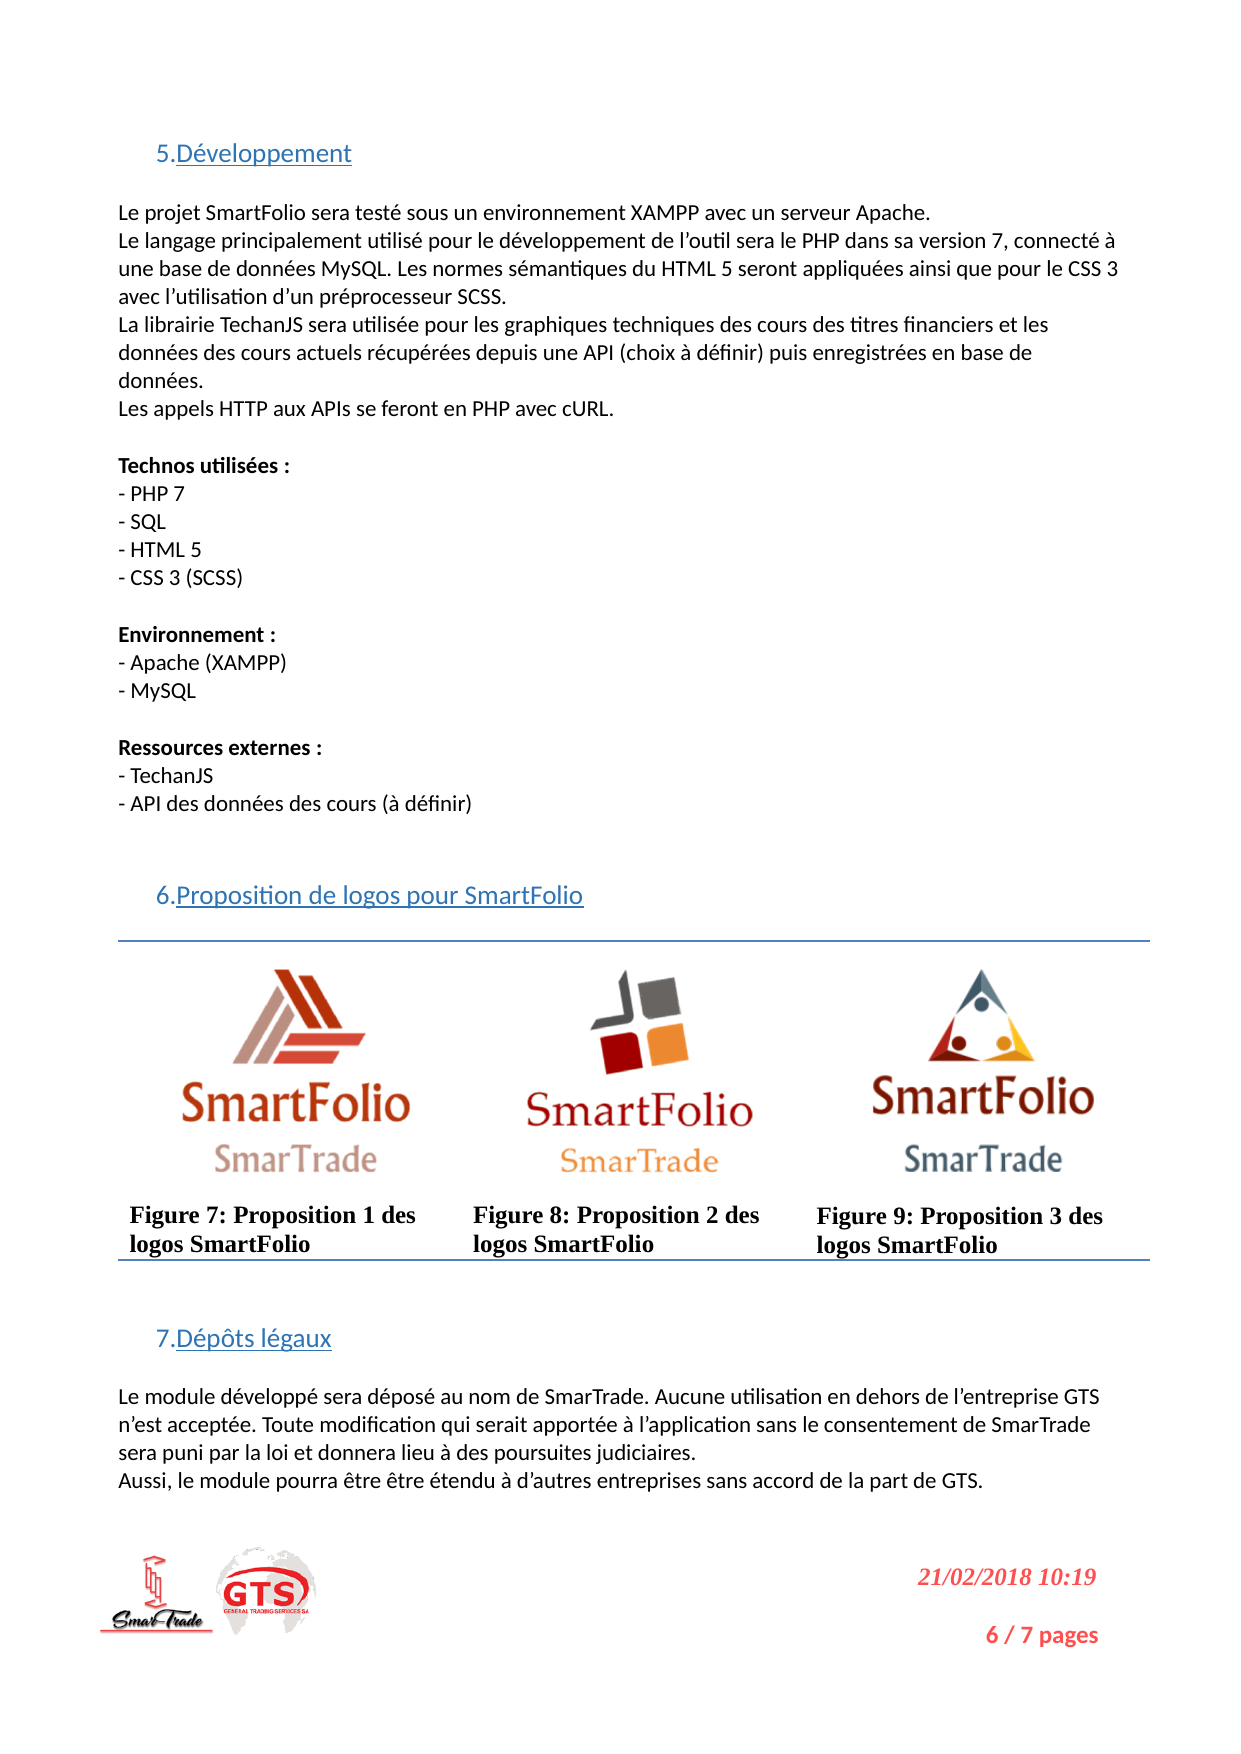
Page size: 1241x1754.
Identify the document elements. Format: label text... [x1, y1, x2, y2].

table_header Figure 7: Proposition 1 des logos SmartFolio [118, 942, 462, 1258]
text Technos utilisées : [118, 451, 1122, 479]
table_header Figure 8: Proposition 2 des logos SmartFolio [462, 942, 805, 1258]
subtitle Dépôts légaux [156, 1321, 1122, 1354]
subtitle Développement [156, 136, 1122, 169]
text - Apache (XAMPP) [118, 648, 1122, 676]
text - SQL [118, 507, 1122, 535]
text - PHP 7 [118, 479, 1122, 507]
text - TechanJS [118, 761, 1122, 789]
table_header Figure 9: Proposition 3 des logos SmartFolio [805, 942, 1150, 1258]
picture [472, 942, 805, 1201]
subtitle Proposition de logos pour SmartFolio [156, 878, 1122, 911]
text - CSS 3 (SCSS) [118, 563, 1122, 591]
text Aussi, le module pourra être être étendu à d’autres entreprises sans accord de la part de GTS. [118, 1466, 1122, 1494]
text Environnement : [118, 620, 1122, 648]
picture [816, 942, 1150, 1201]
text - MySQL [118, 676, 1122, 704]
picture [129, 942, 462, 1201]
text Le projet SmartFolio sera testé sous un environnement XAMPP avec un serveur Apache. [118, 198, 1122, 226]
text - HTML 5 [118, 535, 1122, 563]
text Le module développé sera déposé au nom de SmarTrade. Aucune utilisation en dehors de l’entreprise GTS n’est acceptée. Toute modification qui serait apportée à l’application sans le consentement de SmarTrade sera puni par la loi et donnera lieu à des poursuites judiciaires. [118, 1382, 1122, 1466]
text Le langage principalement utilisé pour le développement de l’outil sera le PHP dans sa version 7, connecté à une base de données MySQL. Les normes sémantiques du HTML 5 seront appliquées ainsi que pour le CSS 3 avec l’utilisation d’un préprocesseur SCSS. [118, 226, 1122, 310]
text La librairie TechanJS sera utilisée pour les graphiques techniques des cours des titres financiers et les données des cours actuels récupérées depuis une API (choix à définir) puis enregistrées en base de données. Les appels HTTP aux APIs se feront en PHP avec cURL. [118, 310, 1122, 422]
text Ressources externes : [118, 733, 1122, 761]
text - API des données des cours (à définir) [118, 789, 1122, 817]
picture [96, 1542, 327, 1635]
